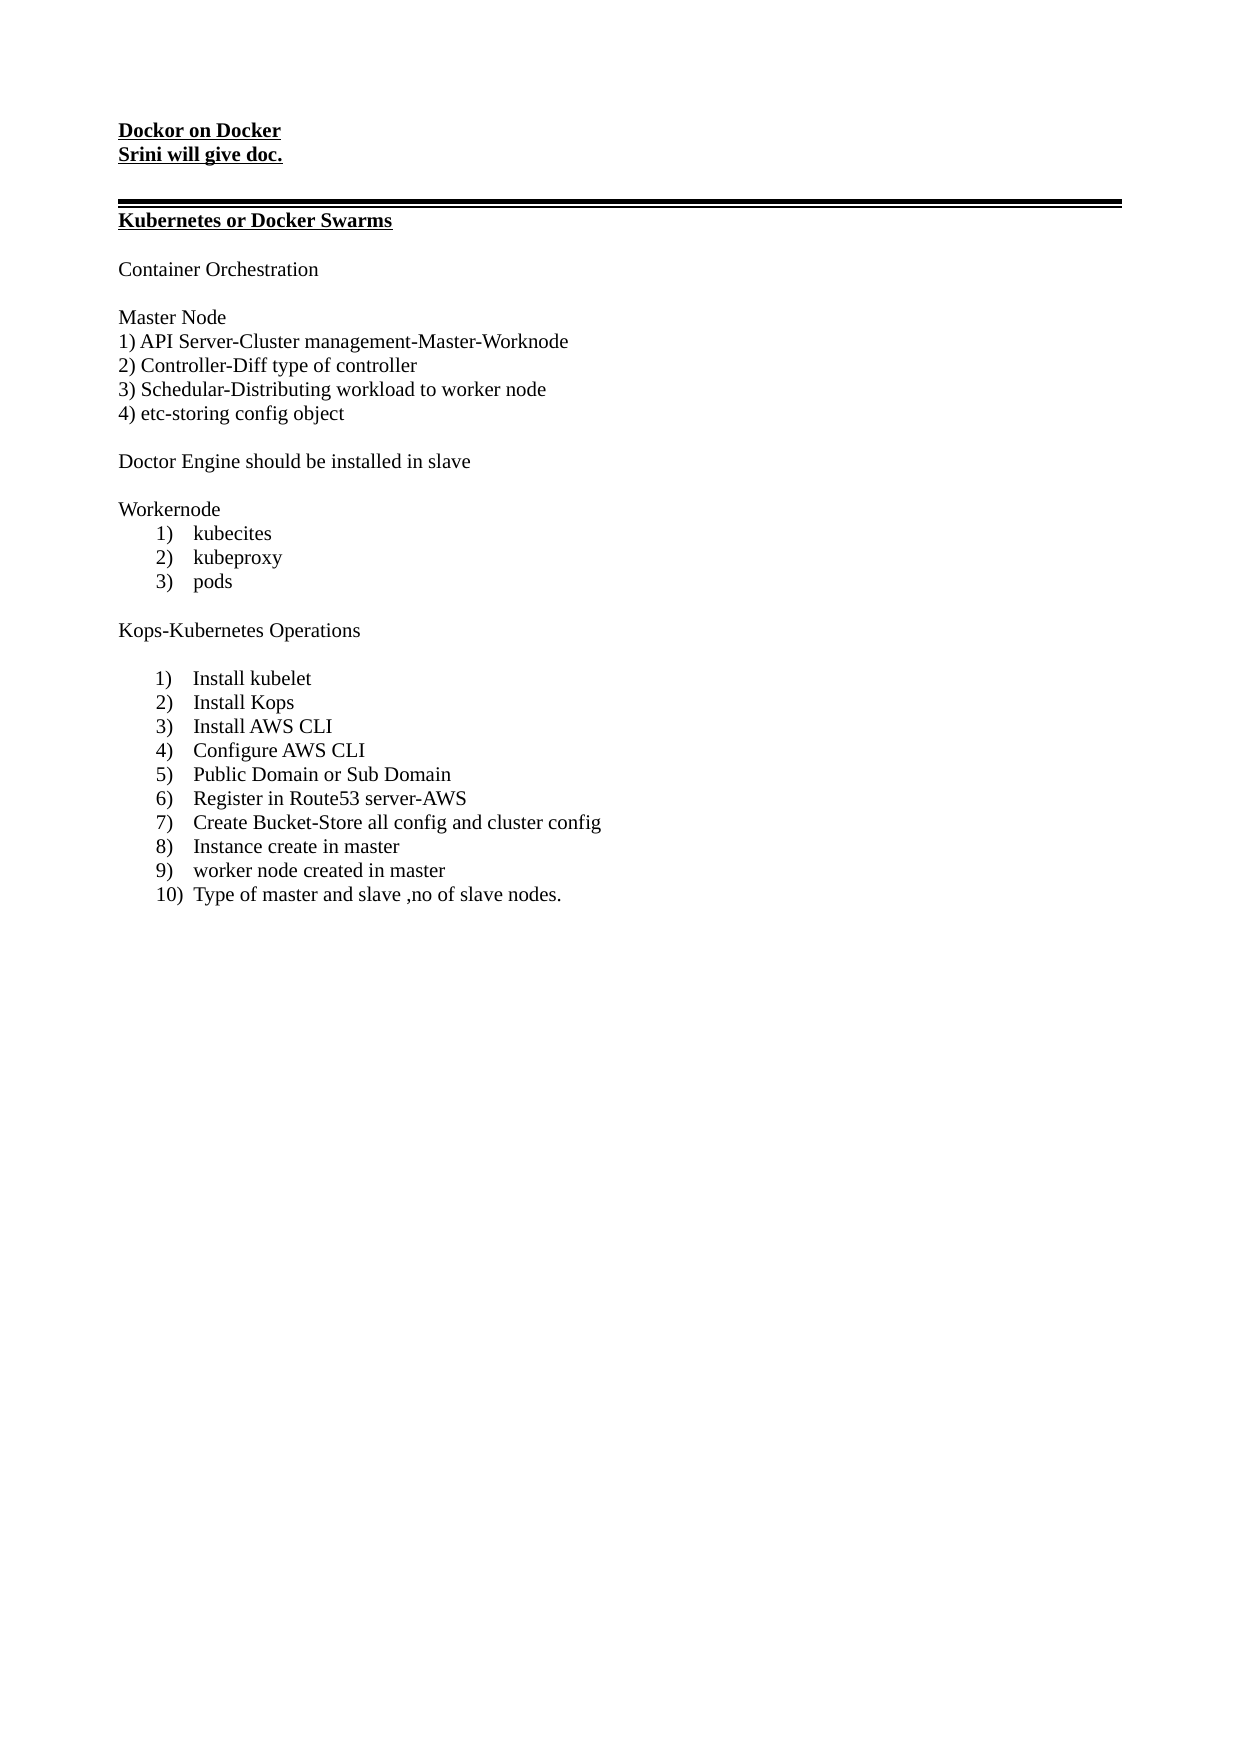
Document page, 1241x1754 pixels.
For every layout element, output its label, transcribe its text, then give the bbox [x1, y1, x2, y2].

list Instance create in master [156, 834, 1122, 858]
text Container Orchestration [118, 257, 1122, 281]
text Srini will give doc. [118, 142, 1122, 166]
text Kops-Kubernetes Operations [118, 617, 1122, 642]
list Install Kops [156, 690, 1122, 714]
list worker node created in master [156, 858, 1122, 882]
text 1) API Server-Cluster management-Master-Worknode [118, 329, 1122, 353]
list Type of master and slave ,no of slave nodes. [156, 882, 1122, 906]
list Install AWS CLI [156, 714, 1122, 738]
text Kubernetes or Docker Swarms [118, 208, 1122, 232]
list Create Bucket-Store all config and cluster config [156, 810, 1122, 834]
list Register in Route53 server-AWS [156, 786, 1122, 810]
list Public Domain or Sub Domain [156, 762, 1122, 786]
text Workernode [118, 497, 1122, 521]
text 2) Controller-Diff type of controller [118, 353, 1122, 377]
text 4) etc-storing config object [118, 401, 1122, 425]
text 1) Install kubelet [118, 666, 1122, 690]
text 3) Schedular-Distributing workload to worker node [118, 377, 1122, 401]
list kubeproxy [156, 545, 1122, 569]
list Configure AWS CLI [156, 738, 1122, 762]
text Doctor Engine should be installed in slave [118, 449, 1122, 473]
text Dockor on Docker [118, 118, 1122, 142]
text Master Node [118, 305, 1122, 329]
list pods [156, 569, 1122, 593]
list kubecites [156, 521, 1122, 545]
